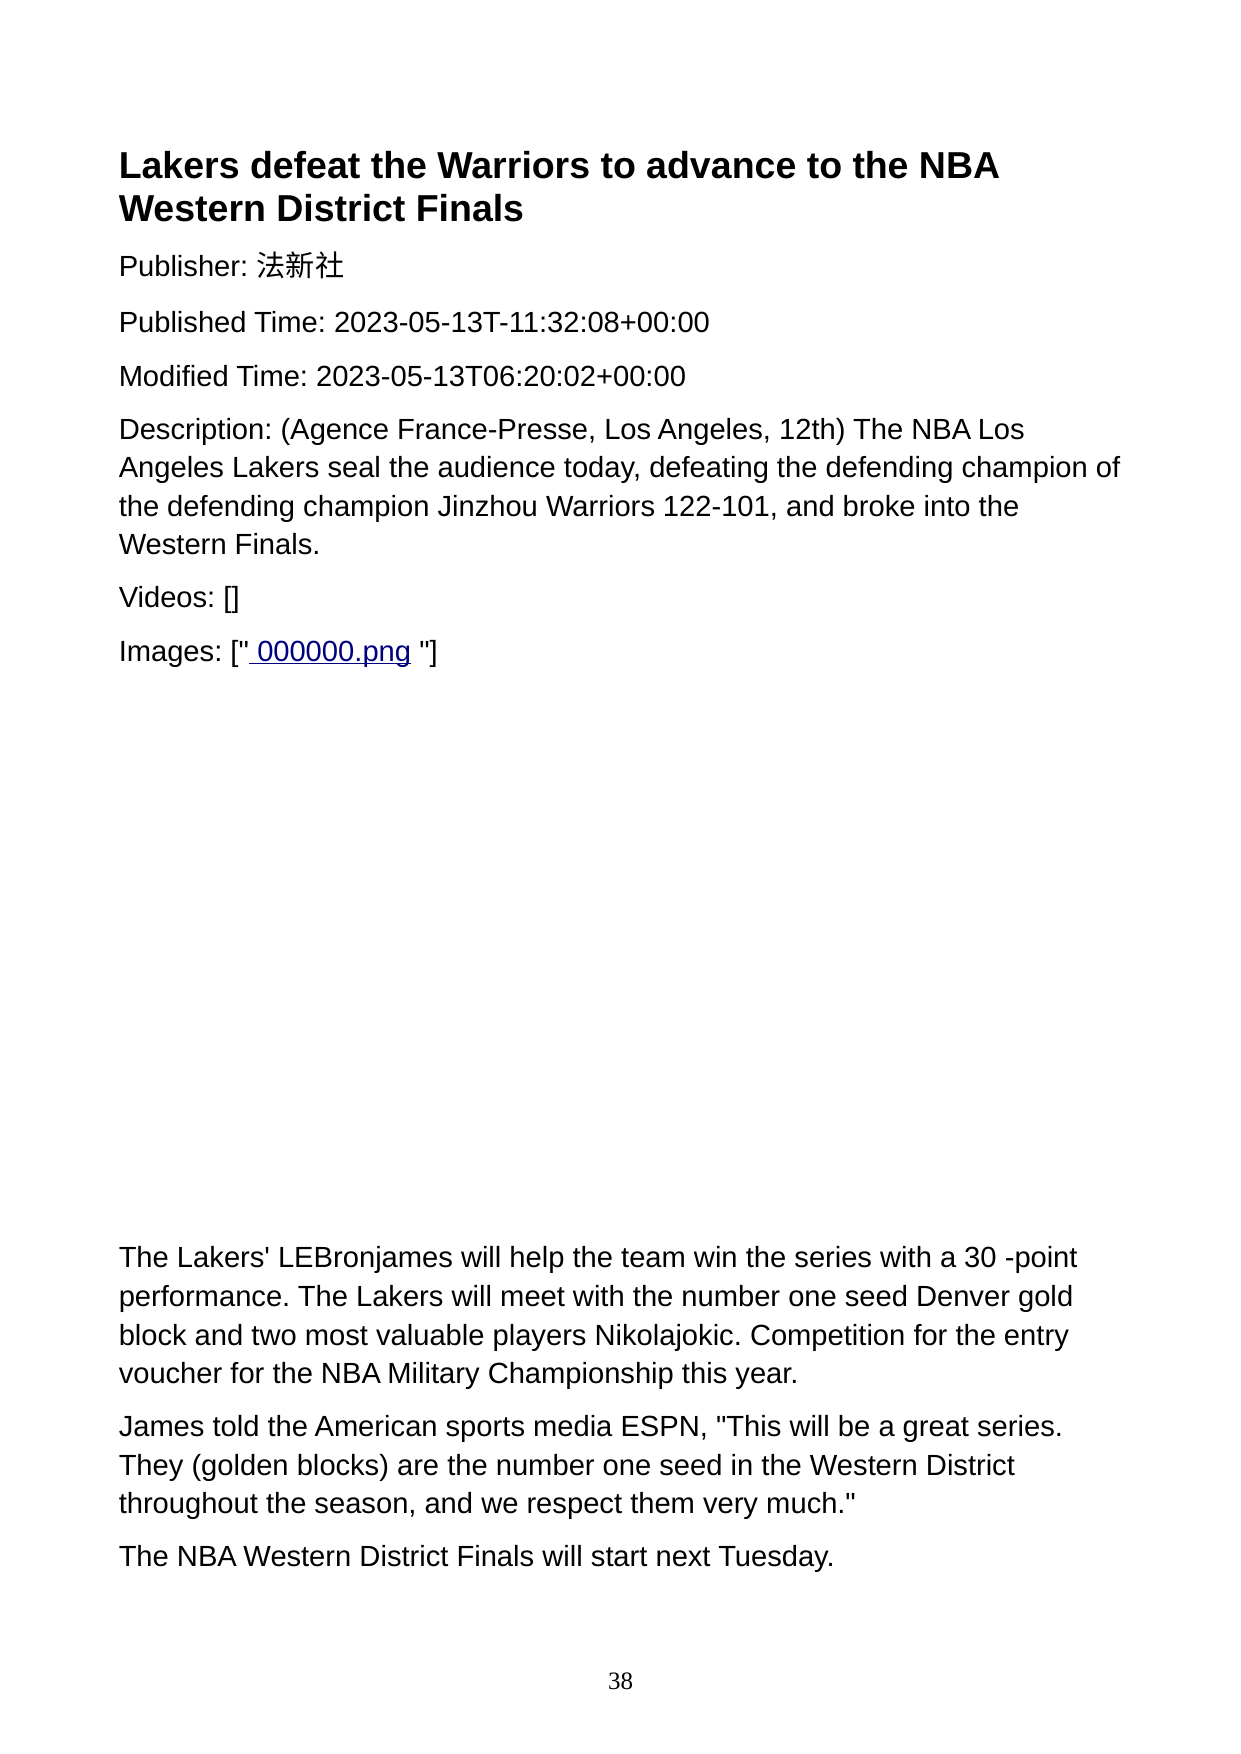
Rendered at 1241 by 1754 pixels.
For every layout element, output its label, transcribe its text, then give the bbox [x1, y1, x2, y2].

text The Lakers' LEBronjames will help the team win the series with a 30 -point performance. The Lakers will meet with the number one seed Denver gold block and two most valuable players Nikolajokic. Competition for the entry voucher for the NBA Military Championship this year. [118, 687, 1122, 1390]
text Publisher: 法新社 [118, 242, 1122, 284]
subtitle Lakers defeat the Warriors to advance to the NBA Western District Finals [118, 143, 1122, 230]
text Modified Time: 2023-05-13T06:20:02+00:00 [118, 358, 1122, 392]
text The NBA Western District Finals will start next Tuesday. [118, 1539, 1122, 1573]
text Images: [" 000000.png "] [118, 633, 1122, 667]
text Published Time: 2023-05-13T-11:32:08+00:00 [118, 305, 1122, 339]
text James told the American sports media ESPN, "This will be a great series. They (golden blocks) are the number one seed in the Western District throughout the season, and we respect them very much." [118, 1409, 1122, 1520]
text Description: (Agence France-Presse, Los Angeles, 12th) The NBA Los Angeles Lakers seal the audience today, defeating the defending champion of the defending champion Jinzhou Warriors 122-101, and broke into the Western Finals. [118, 412, 1122, 561]
text Videos: [] [118, 580, 1122, 614]
